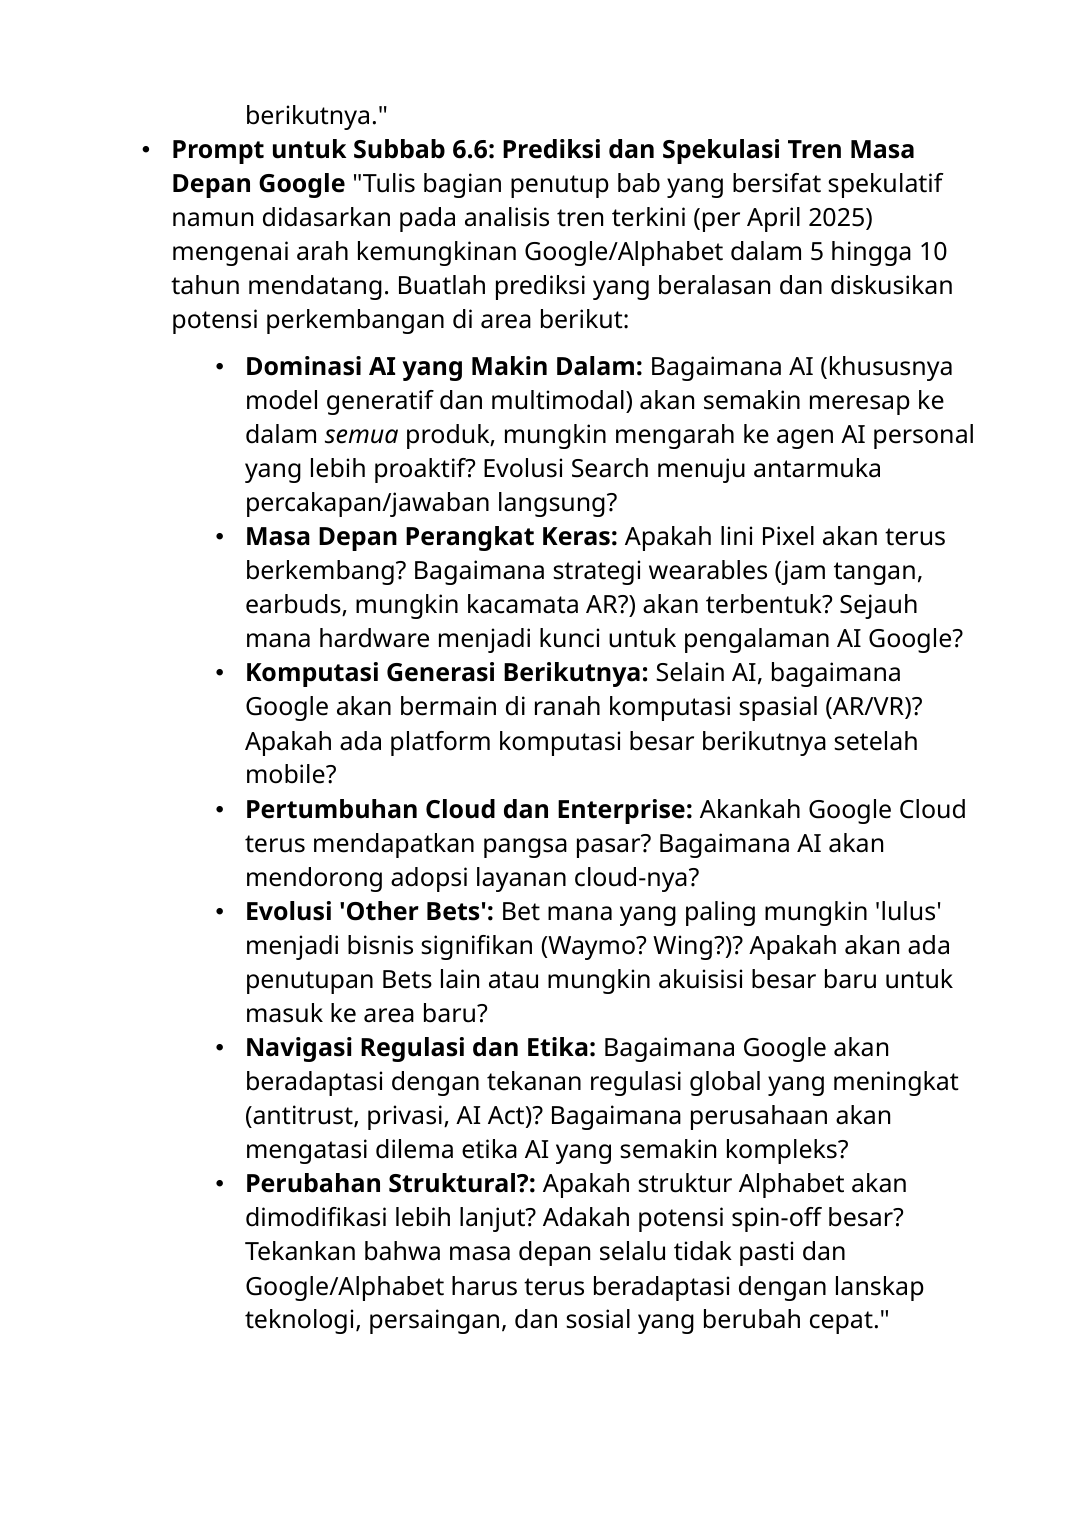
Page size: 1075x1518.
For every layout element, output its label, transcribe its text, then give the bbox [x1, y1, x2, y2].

list berikutnya." [215, 97, 977, 132]
list Navigasi Regulasi dan Etika: Bagaimana Google akan beradaptasi dengan tekanan regulasi global yang meningkat (antitrust, privasi, AI Act)? Bagaimana perusahaan akan mengatasi dilema etika AI yang semakin kompleks? [215, 1030, 977, 1166]
list Prompt untuk Subbab 6.6: Prediksi dan Spekulasi Tren Masa Depan Google "Tulis bagian penutup bab yang bersifat spekulatif namun didasarkan pada analisis tren terkini (per April 2025) mengenai arah kemungkinan Google/Alphabet dalam 5 hingga 10 tahun mendatang. Buatlah prediksi yang beralasan dan diskusikan potensi perkembangan di area berikut: [142, 132, 977, 336]
list Perubahan Struktural?: Apakah struktur Alphabet akan dimodifikasi lebih lanjut? Adakah potensi spin-off besar? Tekankan bahwa masa depan selalu tidak pasti dan Google/Alphabet harus terus beradaptasi dengan lanskap teknologi, persaingan, dan sosial yang berubah cepat." [215, 1166, 977, 1336]
list Komputasi Generasi Berikutnya: Selain AI, bagaimana Google akan bermain di ranah komputasi spasial (AR/VR)? Apakah ada platform komputasi besar berikutnya setelah mobile? [215, 655, 977, 791]
list Evolusi 'Other Bets': Bet mana yang paling mungkin 'lulus' menjadi bisnis signifikan (Waymo? Wing?)? Apakah akan ada penutupan Bets lain atau mungkin akuisisi besar baru untuk masuk ke area baru? [215, 893, 977, 1030]
list Dominasi AI yang Makin Dalam: Bagaimana AI (khususnya model generatif dan multimodal) akan semakin meresap ke dalam semua produk, mungkin mengarah ke agen AI personal yang lebih proaktif? Evolusi Search menuju antarmuka percakapan/jawaban langsung? [215, 348, 977, 519]
list Pertumbuhan Cloud dan Enterprise: Akankah Google Cloud terus mendapatkan pangsa pasar? Bagaimana AI akan mendorong adopsi layanan cloud-nya? [215, 791, 977, 893]
list Masa Depan Perangkat Keras: Apakah lini Pixel akan terus berkembang? Bagaimana strategi wearables (jam tangan, earbuds, mungkin kacamata AR?) akan terbentuk? Sejauh mana hardware menjadi kunci untuk pengalaman AI Google? [215, 519, 977, 655]
